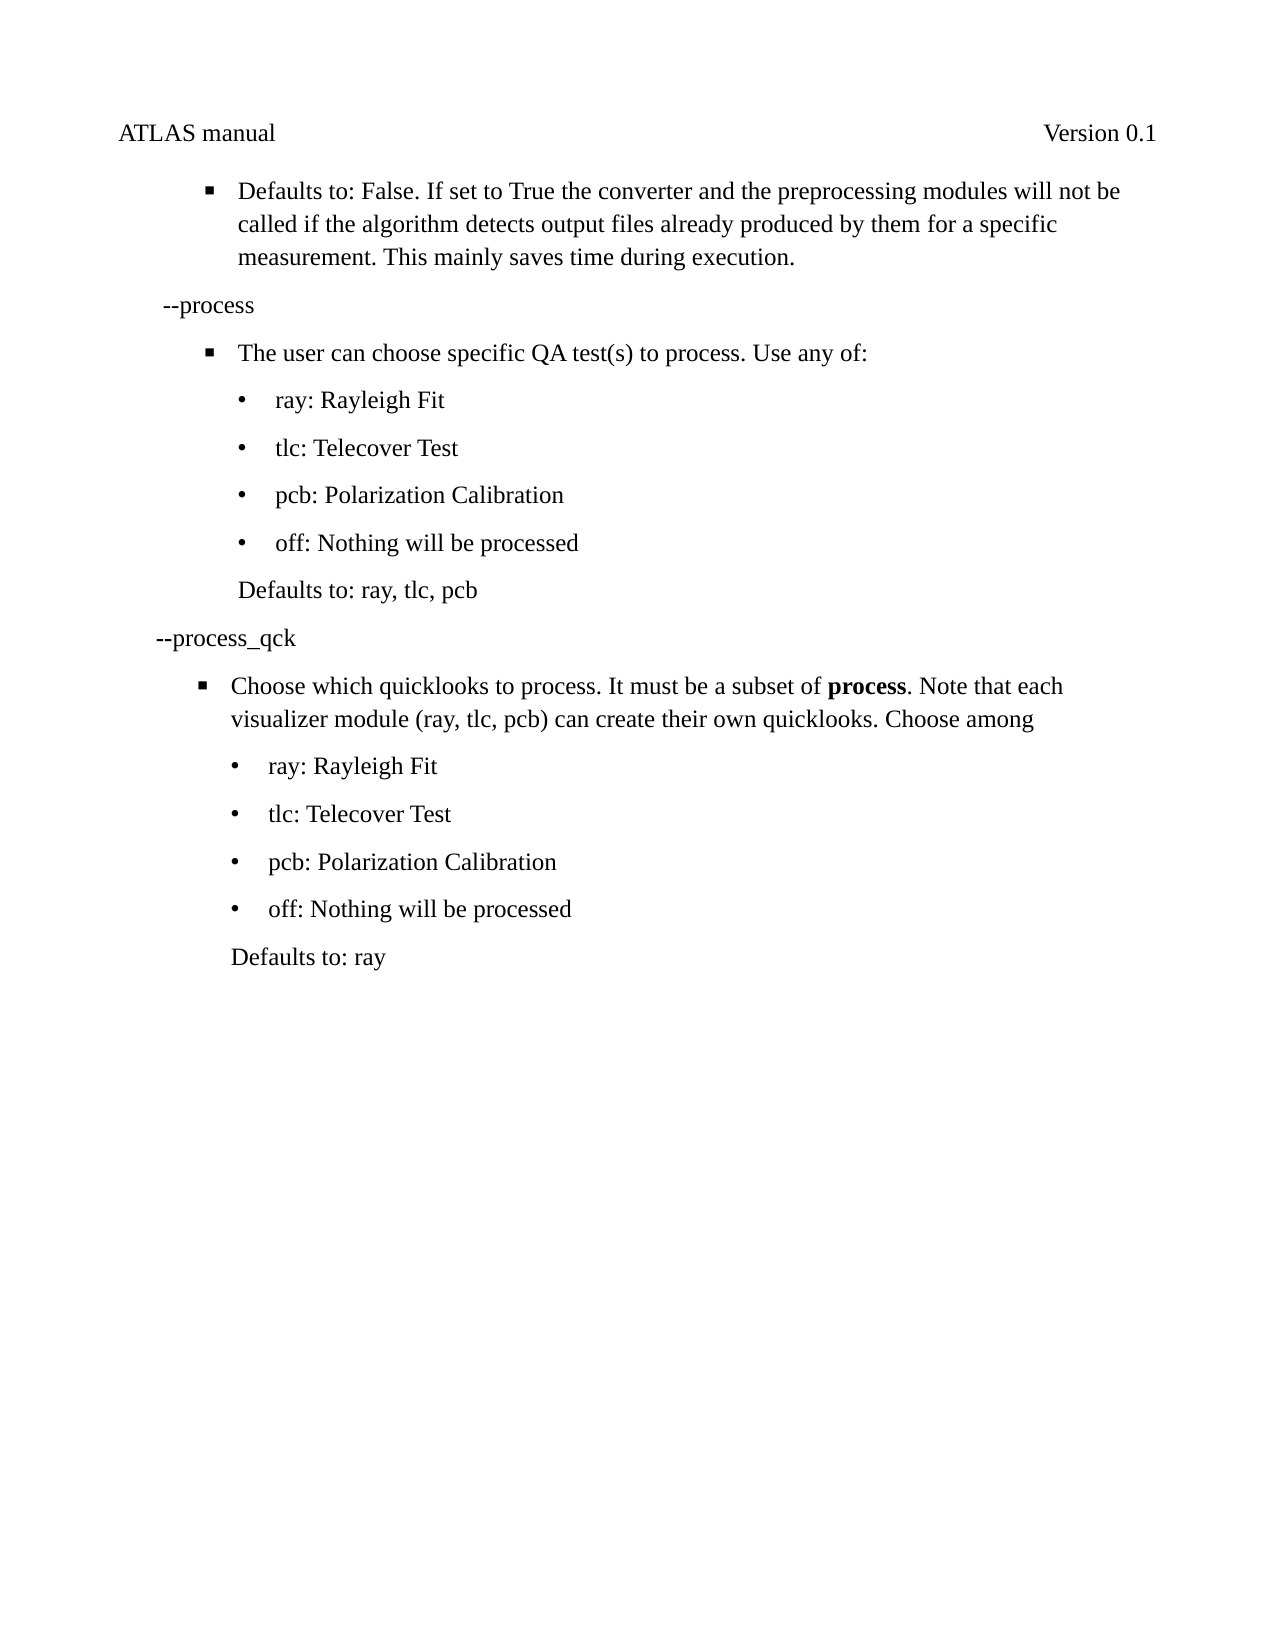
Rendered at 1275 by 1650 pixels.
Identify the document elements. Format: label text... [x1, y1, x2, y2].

list Defaults to: ray, tlc, pcb [200, 576, 1157, 604]
list Defaults to: ray [193, 942, 1157, 971]
list --process [125, 290, 1157, 319]
list pcb: Polarization Calibration [238, 480, 1157, 509]
list ray: Rayleigh Fit [238, 385, 1157, 414]
list Defaults to: False. If set to True the converter and the preprocessing modules will not be called if the algorithm detects output files already produced by them for a specific measurement. This mainly saves time during execution. [200, 176, 1157, 271]
list The user can choose specific QA test(s) to process. Use any of: [200, 338, 1157, 366]
list tlc: Telecover Test [238, 433, 1157, 462]
list off: Nothing will be processed [238, 528, 1157, 557]
list --process_qck [118, 623, 1157, 652]
list tlc: Telecover Test [231, 799, 1157, 828]
list pcb: Polarization Calibration [231, 847, 1157, 875]
list off: Nothing will be processed [231, 894, 1157, 923]
list Choose which quicklooks to process. It must be a subset of process. Note that each visualizer module (ray, tlc, pcb) can create their own quicklooks. Choose among [193, 671, 1157, 733]
list ray: Rayleigh Fit [231, 751, 1157, 780]
